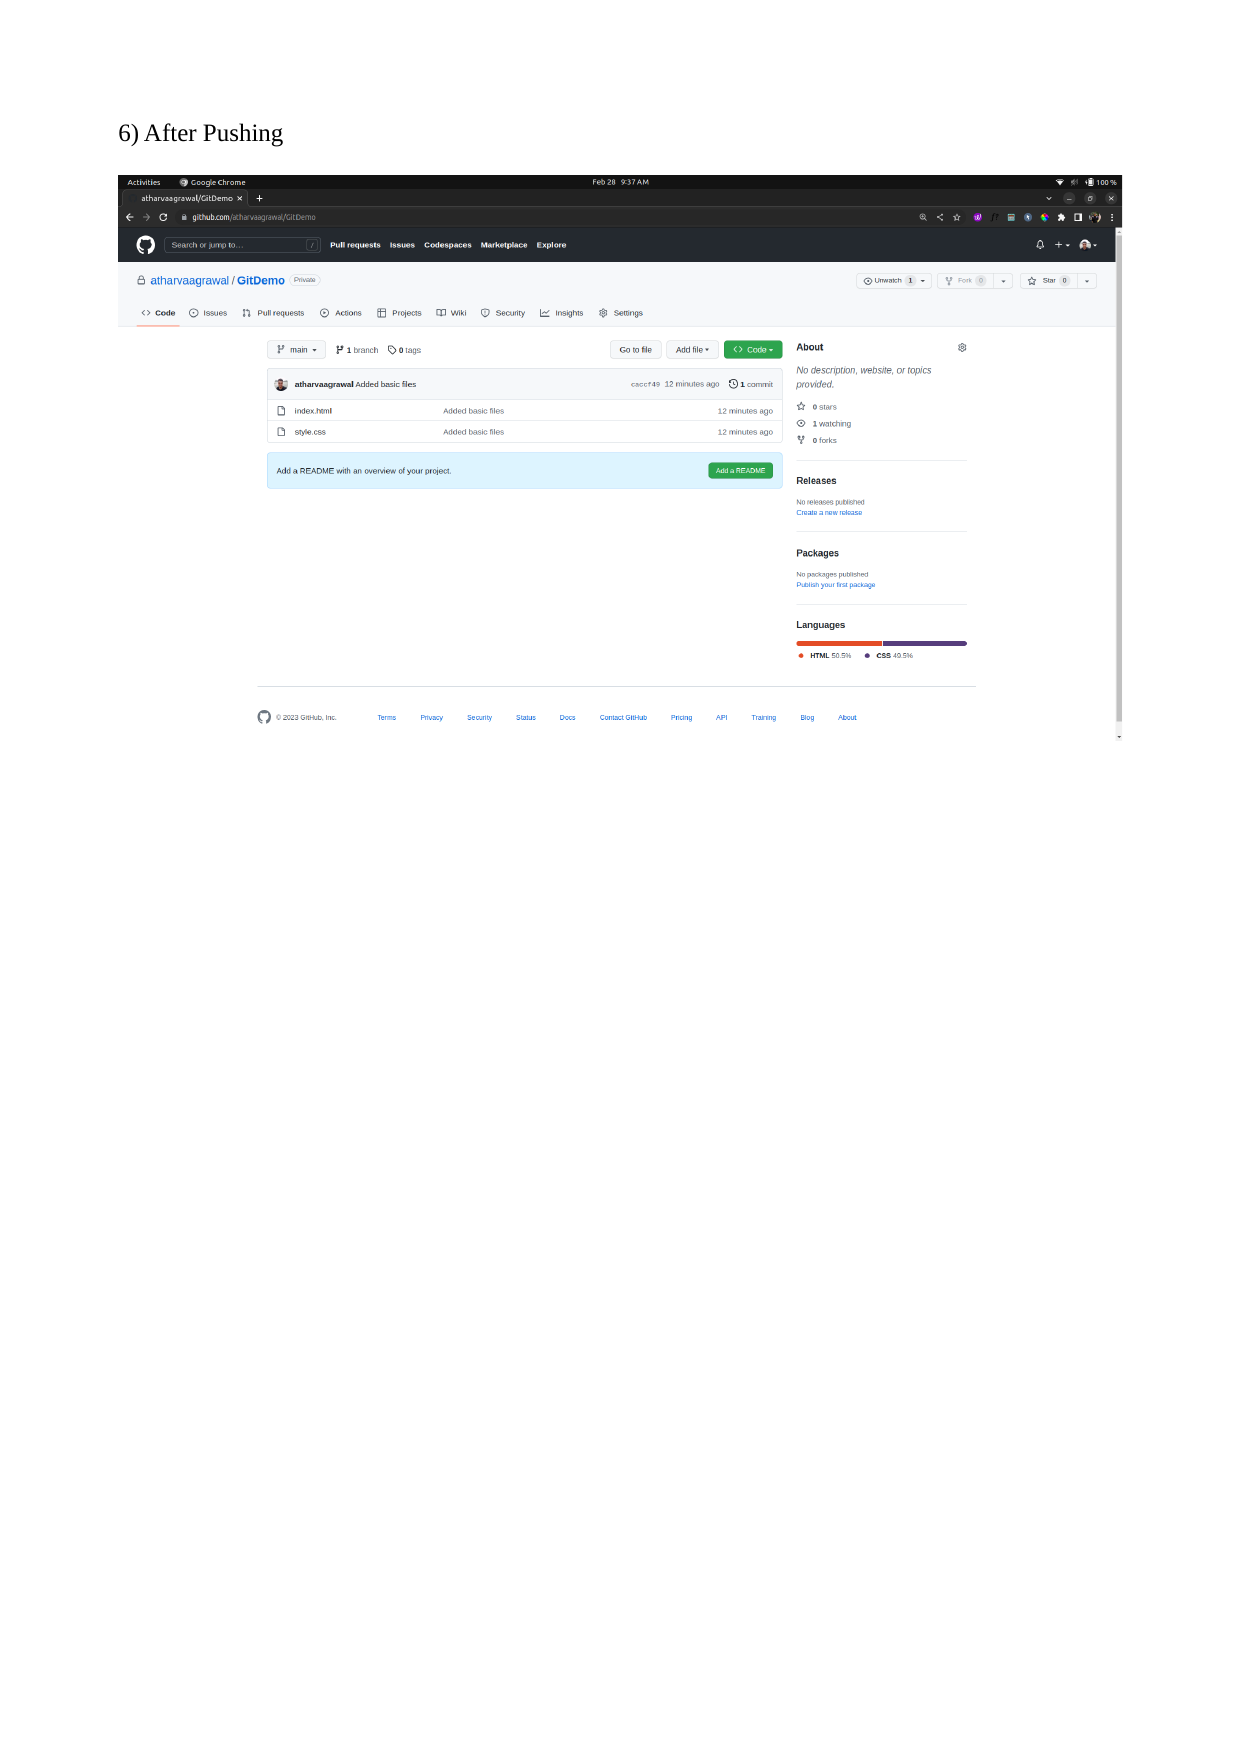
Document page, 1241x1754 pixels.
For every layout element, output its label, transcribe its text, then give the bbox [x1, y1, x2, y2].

text 6) After Pushing [118, 118, 1122, 147]
picture [118, 175, 1123, 741]
